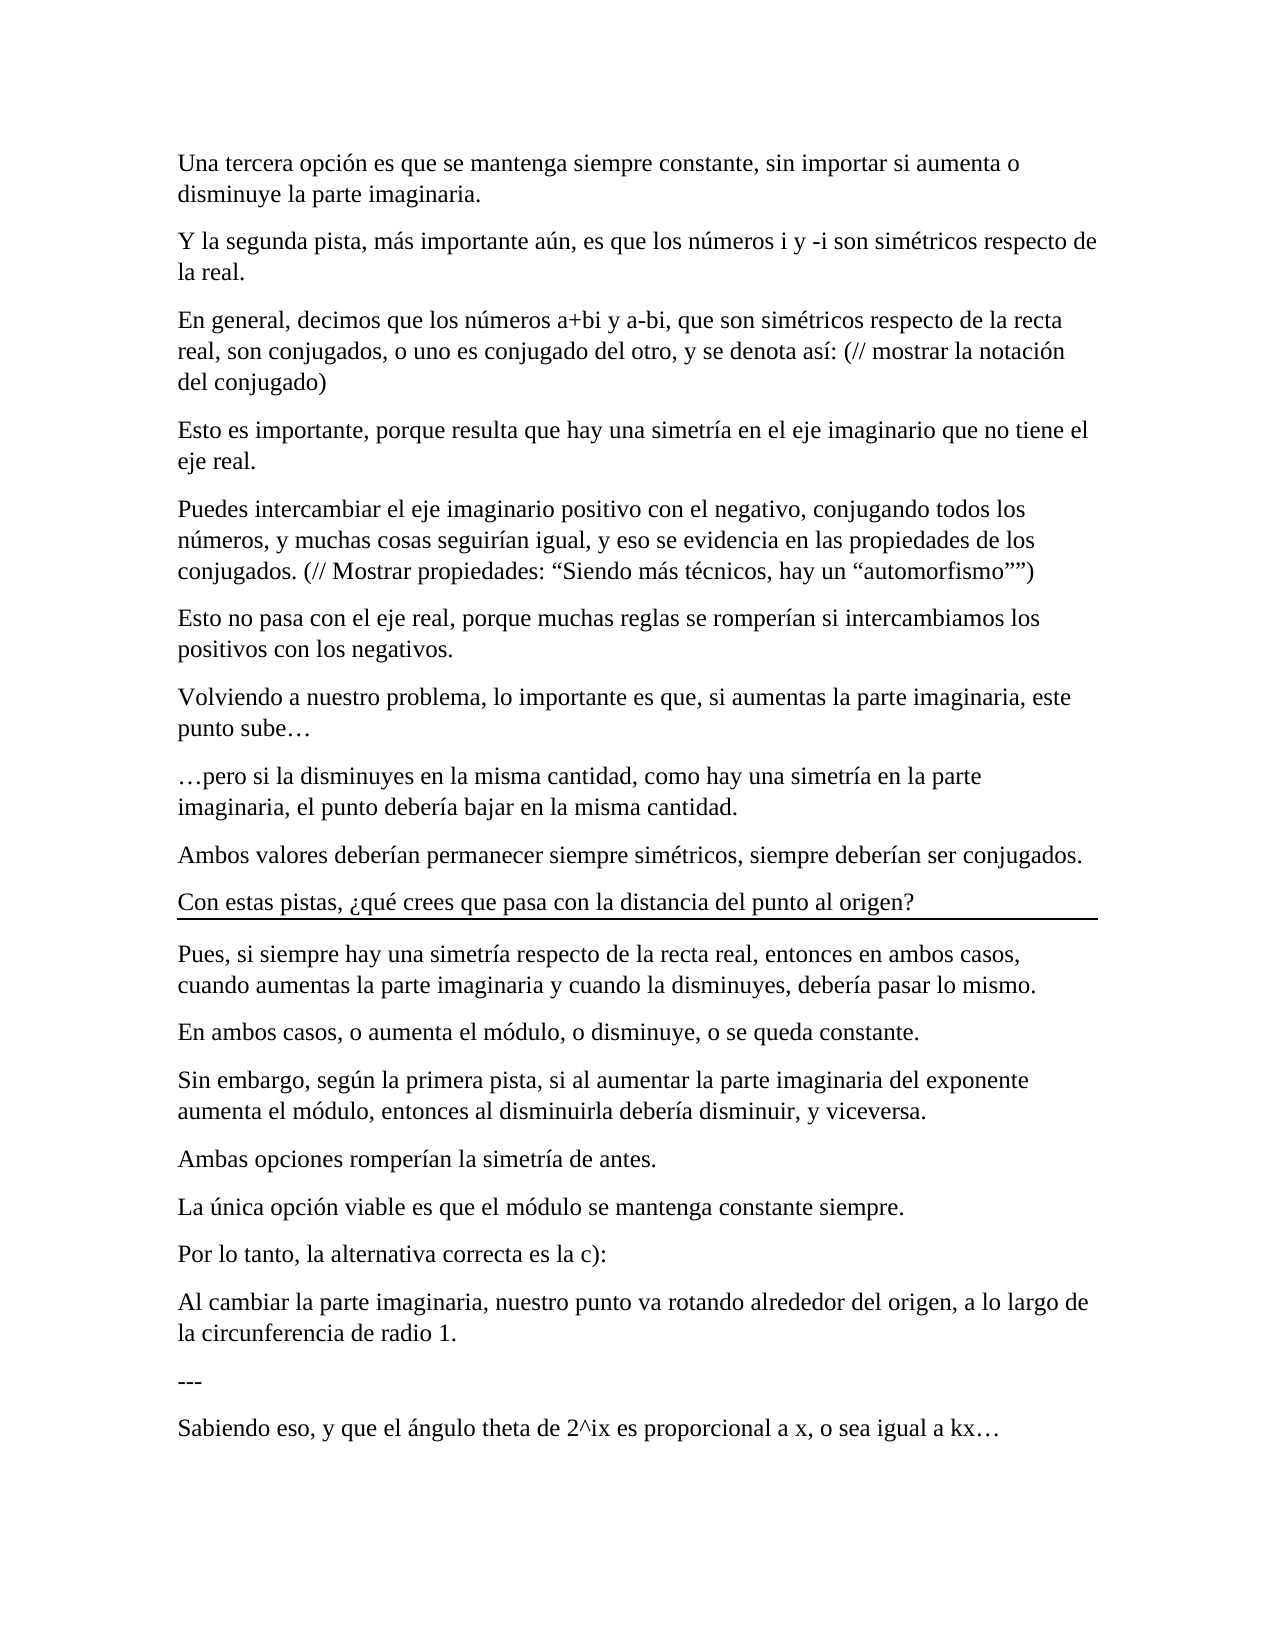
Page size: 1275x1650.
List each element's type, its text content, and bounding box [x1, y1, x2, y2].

text En ambos casos, o aumenta el módulo, o disminuye, o se queda constante. [177, 1017, 1098, 1046]
text Ambas opciones romperían la simetría de antes. [177, 1144, 1098, 1173]
text Al cambiar la parte imaginaria, nuestro punto va rotando alrededor del origen, a lo largo de la circunferencia de radio 1. [177, 1287, 1098, 1347]
text Una tercera opción es que se mantenga siempre constante, sin importar si aumenta o disminuye la parte imaginaria. [177, 148, 1098, 207]
text La única opción viable es que el módulo se mantenga constante siempre. [177, 1192, 1098, 1220]
text Volviendo a nuestro problema, lo importante es que, si aumentas la parte imaginaria, este punto sube… [177, 682, 1098, 742]
text En general, decimos que los números a+bi y a-bi, que son simétricos respecto de la recta real, son conjugados, o uno es conjugado del otro, y se denota así: (// mostrar la notación del conjugado) [177, 305, 1098, 396]
text Sin embargo, según la primera pista, si al aumentar la parte imaginaria del exponente aumenta el módulo, entonces al disminuirla debería disminuir, y viceversa. [177, 1065, 1098, 1125]
text Esto no pasa con el eje real, porque muchas reglas se romperían si intercambiamos los positivos con los negativos. [177, 603, 1098, 663]
text Con estas pistas, ¿qué crees que pasa con la distancia del punto al origen? [177, 887, 1098, 918]
text Por lo tanto, la alternativa correcta es la c): [177, 1239, 1098, 1268]
text Pues, si siempre hay una simetría respecto de la recta real, entonces en ambos casos, cuando aumentas la parte imaginaria y cuando la disminuyes, debería pasar lo mismo. [177, 939, 1098, 998]
text Ambos valores deberían permanecer siempre simétricos, siempre deberían ser conjugados. [177, 840, 1098, 868]
text --- [177, 1366, 1098, 1394]
text …pero si la disminuyes en la misma cantidad, como hay una simetría en la parte imaginaria, el punto debería bajar en la misma cantidad. [177, 761, 1098, 821]
text Esto es importante, porque resulta que hay una simetría en el eje imaginario que no tiene el eje real. [177, 415, 1098, 475]
text Puedes intercambiar el eje imaginario positivo con el negativo, conjugando todos los números, y muchas cosas seguirían igual, y eso se evidencia en las propiedades de los conjugados. (// Mostrar propiedades: “Siendo más técnicos, hay un “automorfismo””) [177, 494, 1098, 584]
text Sabiendo eso, y que el ángulo theta de 2^ix es proporcional a x, o sea igual a kx… [177, 1413, 1098, 1442]
text Y la segunda pista, más importante aún, es que los números i y -i son simétricos respecto de la real. [177, 226, 1098, 286]
